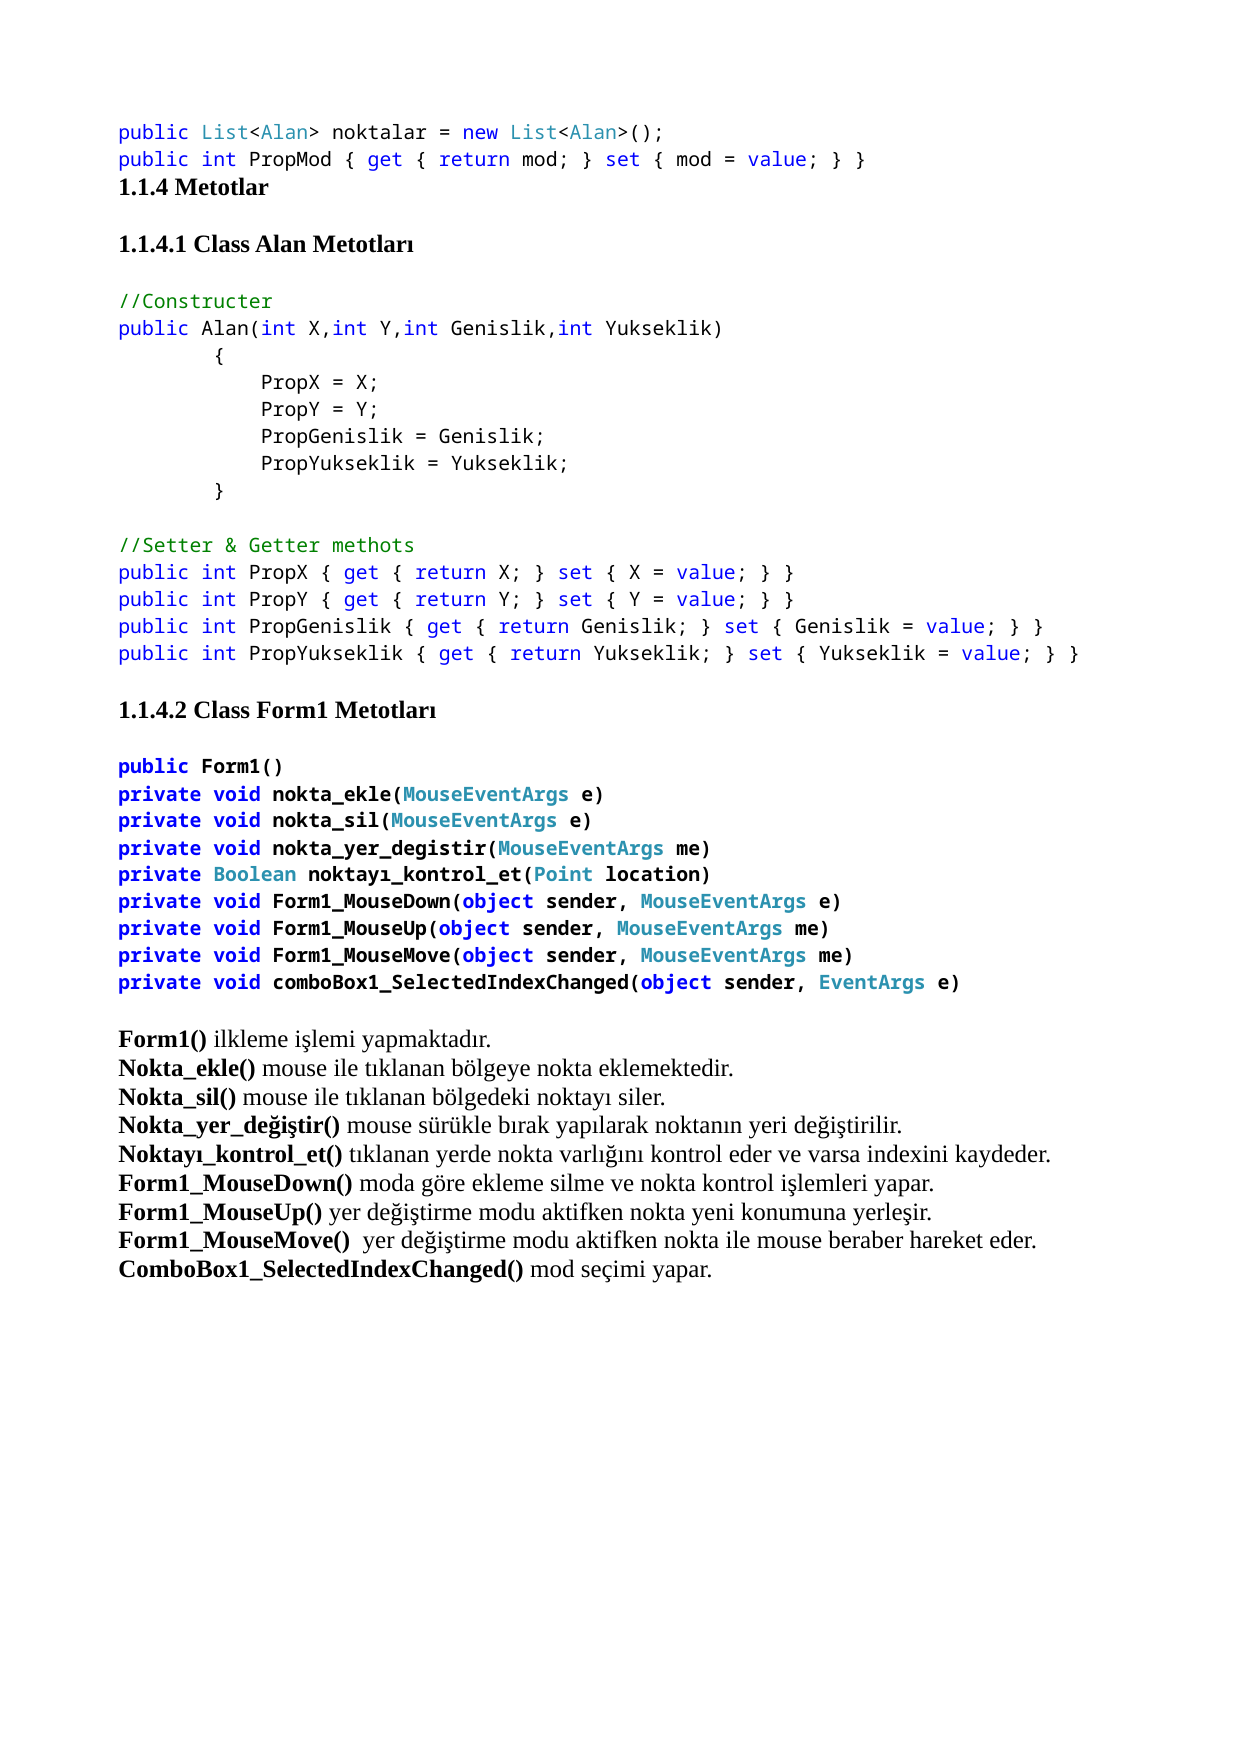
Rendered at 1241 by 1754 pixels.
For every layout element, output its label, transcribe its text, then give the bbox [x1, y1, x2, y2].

text Form1_MouseUp() yer değiştirme modu aktifken nokta yeni konumuna yerleşir. [118, 1197, 1122, 1226]
text PropYukseklik = Yukseklik; [118, 449, 1122, 476]
text private void Form1_MouseMove(object sender, MouseEventArgs me) [118, 942, 1122, 969]
text Nokta_sil() mouse ile tıklanan bölgedeki noktayı siler. [118, 1082, 1122, 1111]
text public List<Alan> noktalar = new List<Alan>(); [118, 118, 1122, 145]
text public int PropGenislik { get { return Genislik; } set { Genislik = value; } } [118, 613, 1122, 639]
text public Alan(int X,int Y,int Genislik,int Yukseklik) [118, 314, 1122, 341]
text PropX = X; [118, 368, 1122, 395]
text //Constructer [118, 287, 1122, 314]
text private void comboBox1_SelectedIndexChanged(object sender, EventArgs e) [118, 969, 1122, 996]
text PropGenislik = Genislik; [118, 422, 1122, 449]
text public int PropMod { get { return mod; } set { mod = value; } } [118, 145, 1122, 172]
text private Boolean noktayı_kontrol_et(Point location) [118, 861, 1122, 888]
text Noktayı_kontrol_et() tıklanan yerde nokta varlığını kontrol eder ve varsa indexini kaydeder. [118, 1139, 1122, 1168]
text public int PropYukseklik { get { return Yukseklik; } set { Yukseklik = value; } } [118, 639, 1122, 667]
text private void nokta_ekle(MouseEventArgs e) [118, 780, 1122, 807]
text //Setter & Getter methots [118, 532, 1122, 559]
text private void nokta_sil(MouseEventArgs e) [118, 807, 1122, 834]
text Nokta_yer_değiştir() mouse sürükle bırak yapılarak noktanın yeri değiştirilir. [118, 1111, 1122, 1139]
text Nokta_ekle() mouse ile tıklanan bölgeye nokta eklemektedir. [118, 1053, 1122, 1082]
text private void Form1_MouseDown(object sender, MouseEventArgs e) [118, 888, 1122, 915]
text private void nokta_yer_degistir(MouseEventArgs me) [118, 834, 1122, 861]
text Form1_MouseMove() yer değiştirme modu aktifken nokta ile mouse beraber hareket eder. [118, 1226, 1122, 1254]
text 1.1.4 Metotlar [118, 172, 1122, 201]
text 1.1.4.2 Class Form1 Metotları [118, 695, 1122, 724]
text { [118, 341, 1122, 368]
text public int PropX { get { return X; } set { X = value; } } [118, 559, 1122, 586]
text PropY = Y; [118, 395, 1122, 422]
text private void Form1_MouseUp(object sender, MouseEventArgs me) [118, 915, 1122, 942]
text ComboBox1_SelectedIndexChanged() mod seçimi yapar. [118, 1254, 1122, 1283]
text public Form1() [118, 753, 1122, 780]
text Form1() ilkleme işlemi yapmaktadır. [118, 1024, 1122, 1053]
text Form1_MouseDown() moda göre ekleme silme ve nokta kontrol işlemleri yapar. [118, 1168, 1122, 1197]
text 1.1.4.1 Class Alan Metotları [118, 229, 1122, 258]
text public int PropY { get { return Y; } set { Y = value; } } [118, 586, 1122, 613]
text } [118, 476, 1122, 503]
